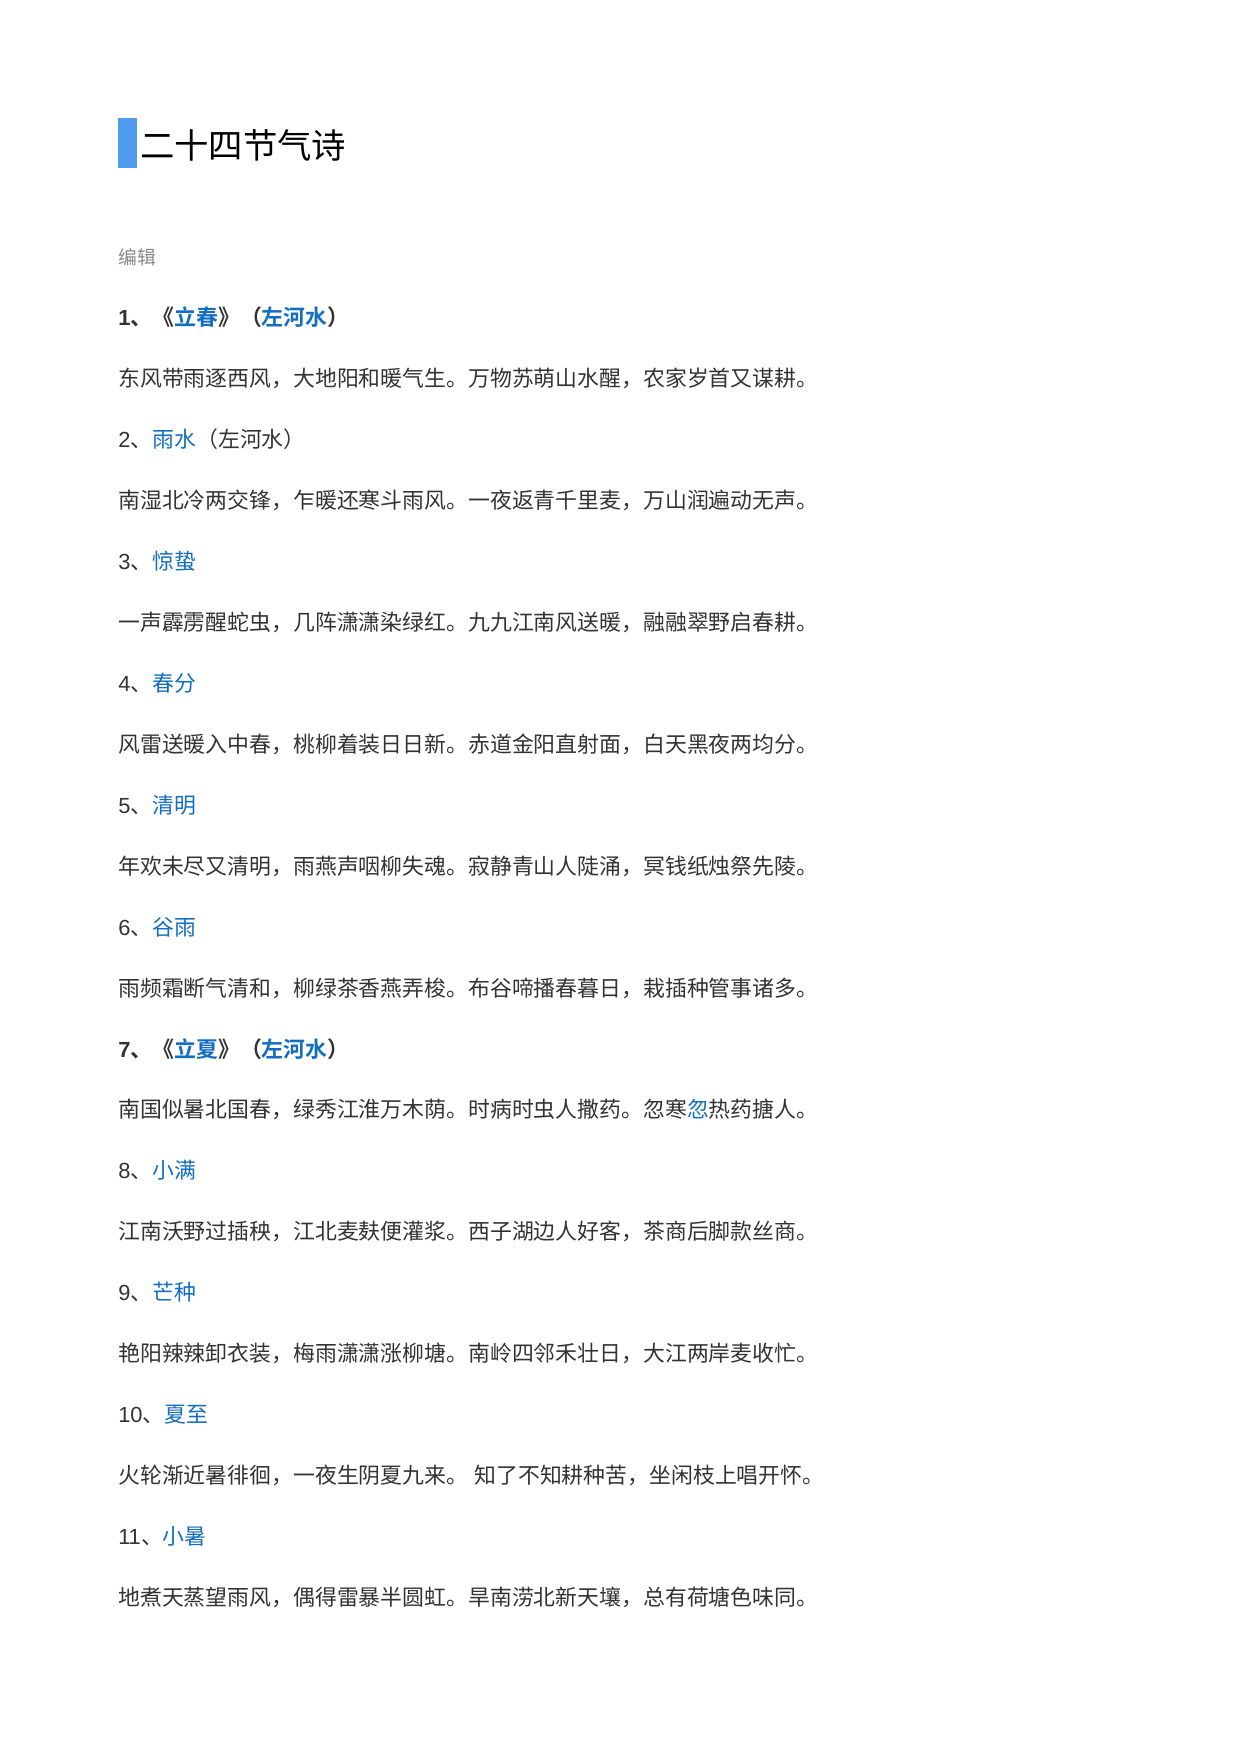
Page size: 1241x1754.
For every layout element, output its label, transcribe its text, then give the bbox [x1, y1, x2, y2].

text 6、谷雨 [118, 902, 1122, 940]
text 火轮渐近暑徘徊，一夜生阴夏九来。 知了不知耕种苦，坐闲枝上唱开怀。 [118, 1451, 1122, 1488]
text 7、《立夏》（左河水） [118, 1024, 1122, 1062]
text 10、夏至 [118, 1390, 1122, 1427]
text 一声霹雳醒蛇虫，几阵潇潇染绿红。九九江南风送暖，融融翠野启春耕。 [118, 598, 1122, 635]
text 8、小满 [118, 1146, 1122, 1183]
text 东风带雨逐西风，大地阳和暖气生。万物苏萌山水醒，农家岁首又谋耕。 [118, 354, 1122, 391]
text 3、惊蛰 [118, 537, 1122, 574]
text 2、雨水（左河水） [118, 415, 1122, 452]
subtitle 二十四节气诗 [137, 118, 1122, 168]
text 南湿北冷两交锋，乍暖还寒斗雨风。一夜返青千里麦，万山润遍动无声。 [118, 476, 1122, 513]
text 5、清明 [118, 780, 1122, 818]
text 11、小暑 [118, 1512, 1122, 1549]
text 地煮天蒸望雨风，偶得雷暴半圆虹。旱南涝北新天壤，总有荷塘色味同。 [118, 1573, 1122, 1610]
text 雨频霜断气清和，柳绿茶香燕弄梭。布谷啼播春暮日，栽插种管事诸多。 [118, 963, 1122, 1001]
text 年欢未尽又清明，雨燕声咽柳失魂。寂静青山人陡涌，冥钱纸烛祭先陵。 [118, 841, 1122, 879]
text 风雷送暖入中春，桃柳着装日日新。赤道金阳直射面，白天黑夜两均分。 [118, 719, 1122, 757]
text 江南沃野过插秧，江北麦麸便灌浆。西子湖边人好客，茶商后脚款丝商。 [118, 1207, 1122, 1244]
text 9、芒种 [118, 1268, 1122, 1305]
text 1、《立春》（左河水） [118, 293, 1122, 330]
text 南国似暑北国春，绿秀江淮万木荫。时病时虫人撒药。忽寒忽热药搪人。 [118, 1085, 1122, 1123]
text 编辑 [118, 235, 1122, 269]
text 4、春分 [118, 658, 1122, 696]
text 艳阳辣辣卸衣装，梅雨潇潇涨柳塘。南岭四邻禾壮日，大江两岸麦收忙。 [118, 1329, 1122, 1366]
